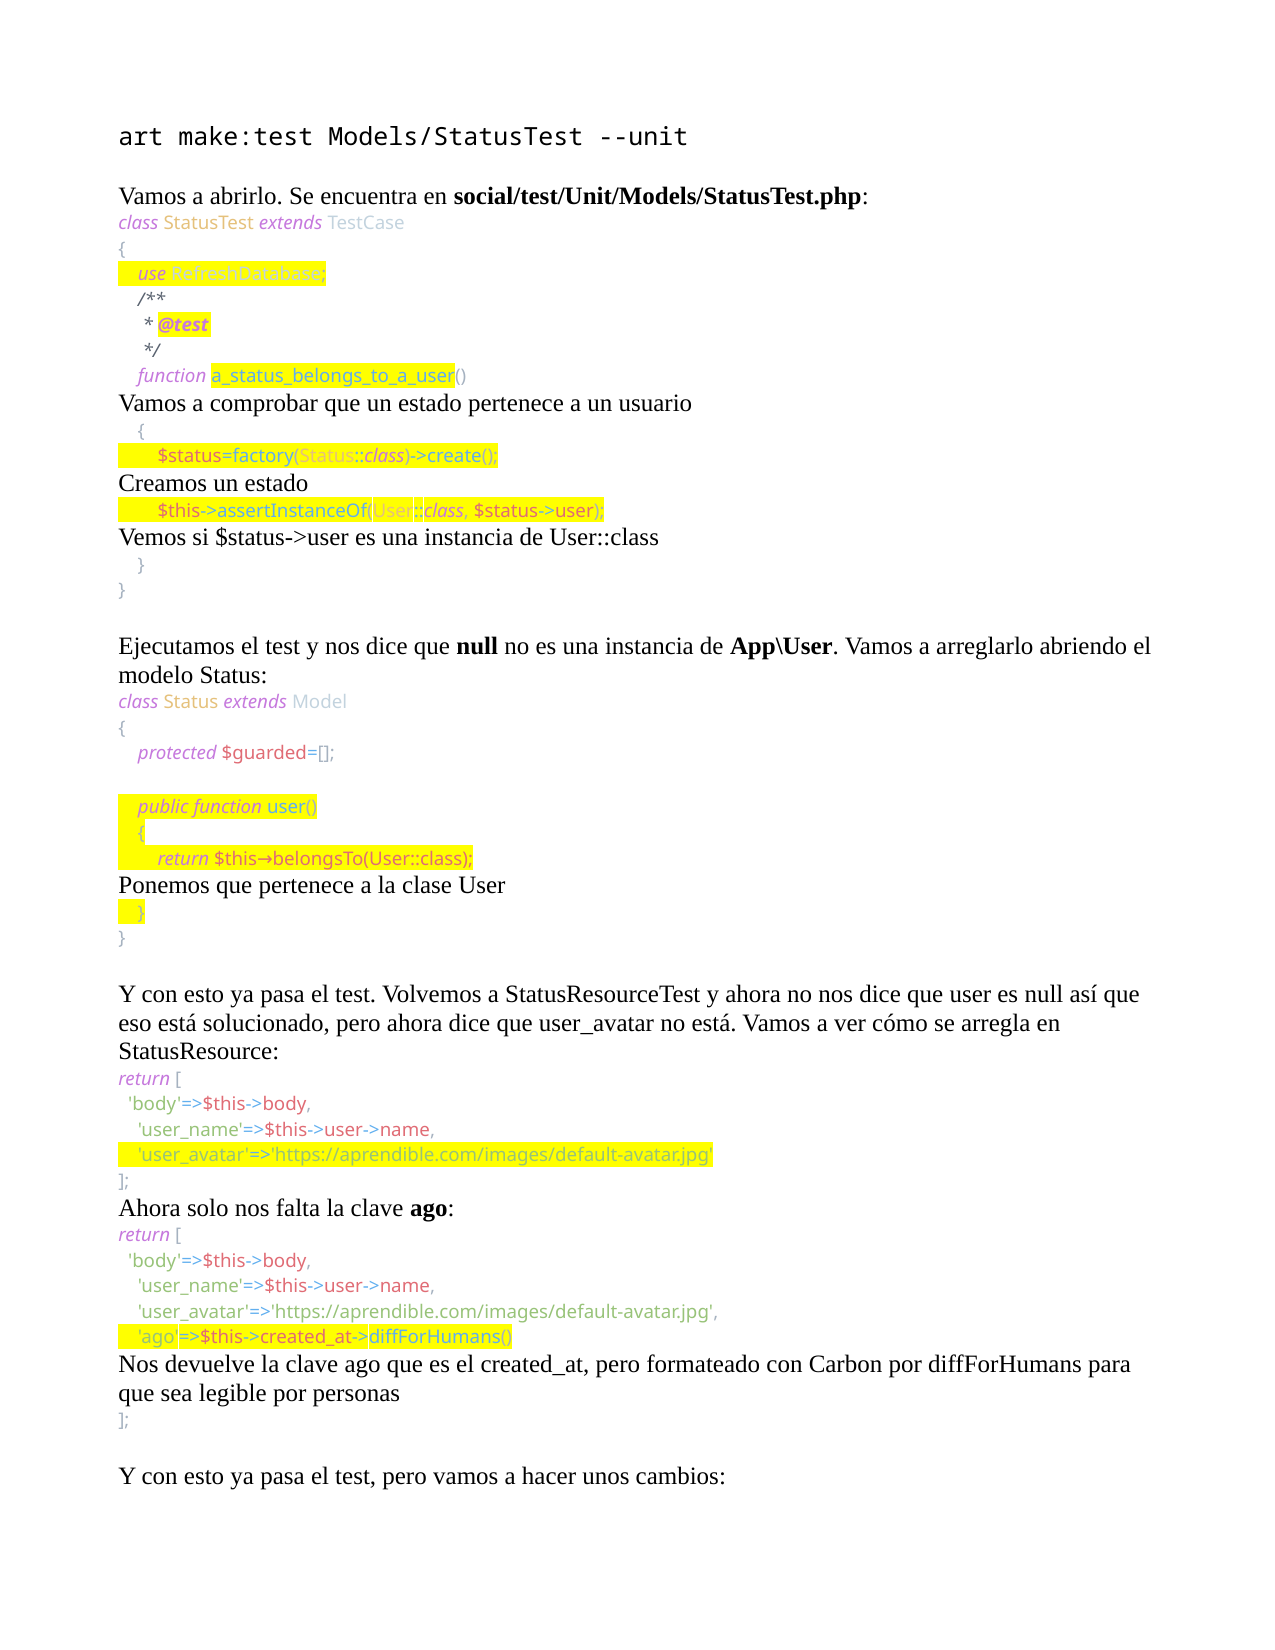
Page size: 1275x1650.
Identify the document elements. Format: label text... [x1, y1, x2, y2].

text class StatusTest extends TestCase { use RefreshDatabase; /** * @test */ function a_status_belongs_to_a_user() [118, 210, 1157, 388]
text return [ 'body'=>$this->body, 'user_name'=>$this->user->name, 'user_avatar'=>'https://aprendible.com/images/default-avatar.jpg' ]; [118, 1065, 1157, 1193]
text class Status extends Model { protected $guarded=[]; public function user() { return $this→belongsTo(User::class); [118, 688, 1157, 870]
text } } [118, 551, 1157, 602]
text Vamos a abrirlo. Se encuentra en social/test/Unit/Models/StatusTest.php: [118, 181, 1157, 210]
text art make:test Models/StatusTest --unit [118, 118, 1157, 181]
text Ejecutamos el test y nos dice que null no es una instancia de App\User. Vamos a arreglarlo abriendo el modelo Status: [118, 631, 1157, 688]
text Ahora solo nos falta la clave ago: [118, 1193, 1157, 1221]
text return [ 'body'=>$this->body, 'user_name'=>$this->user->name, 'user_avatar'=>'https://aprendible.com/images/default-avatar.jpg', 'ago'=>$this->created_at->diffForHumans() Nos devuelve la clave ago que es el created_at, pero formateado con Carbon por diffForHumans para que sea legible por personas [118, 1221, 1157, 1407]
text Ponemos que pertenece a la clase User } } [118, 870, 1157, 950]
text Y con esto ya pasa el test, pero vamos a hacer unos cambios: [118, 1461, 1157, 1489]
text ]; [118, 1407, 1157, 1432]
text Vamos a comprobar que un estado pertenece a un usuario { $status=factory(Status::class)->create(); Creamos un estado $this->assertInstanceOf(User::class, $status->user); Vemos si $status->user es una instancia de User::class [118, 388, 1157, 551]
text Y con esto ya pasa el test. Volvemos a StatusResourceTest y ahora no nos dice que user es null así que eso está solucionado, pero ahora dice que user_avatar no está. Vamos a ver cómo se arregla en StatusResource: [118, 979, 1157, 1065]
